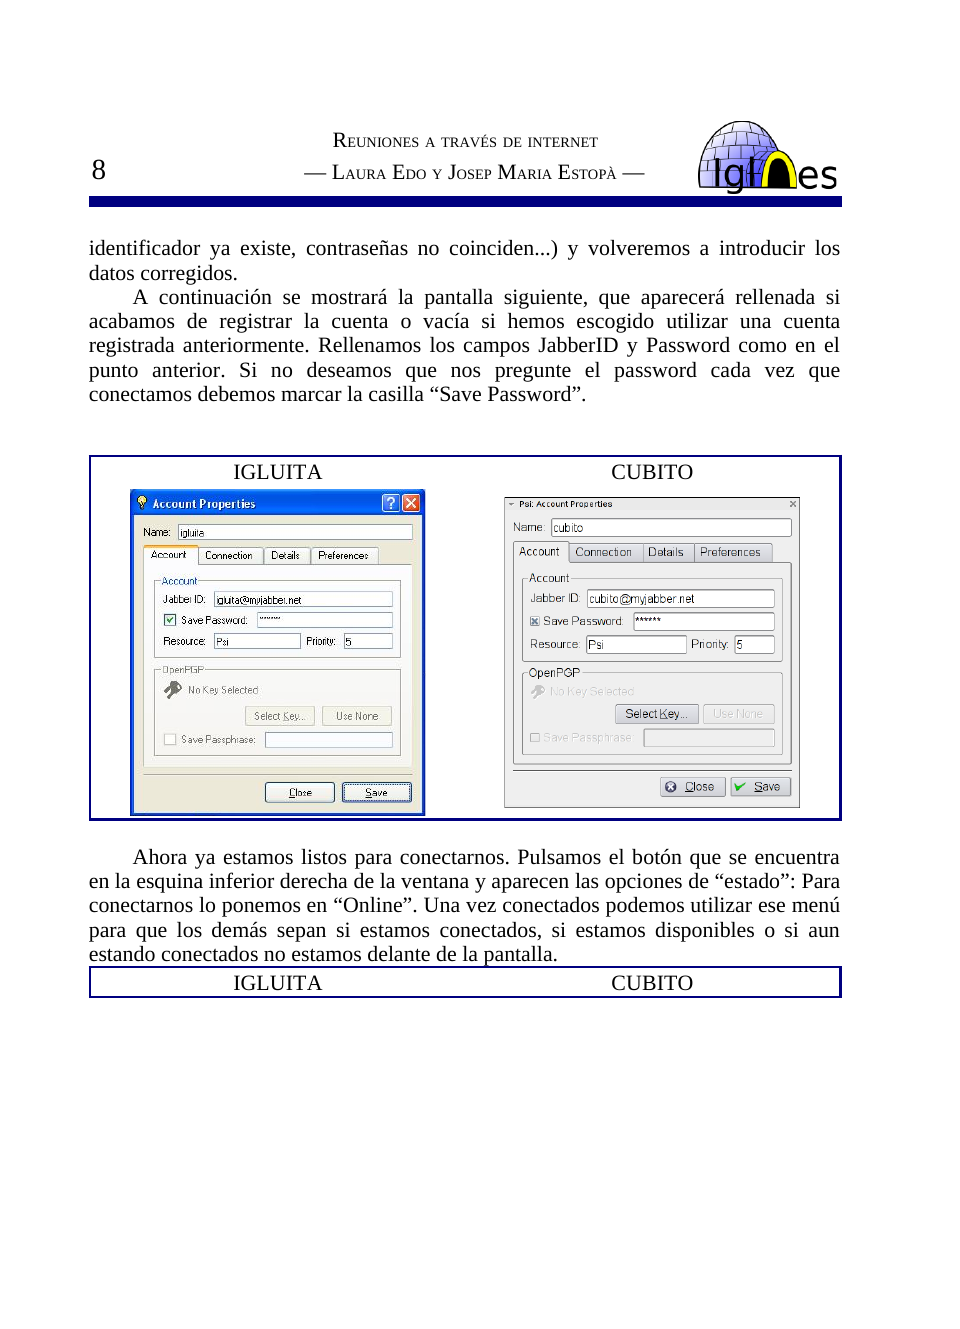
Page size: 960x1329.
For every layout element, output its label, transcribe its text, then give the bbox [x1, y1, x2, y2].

table_cell [465, 487, 839, 818]
text A continuación se mostrará la pantalla siguiente, que aparecerá rellenada si acabamos de registrar la cuenta o vacía si hemos escogido utilizar una cuenta registrada anteriormente. Rellenamos los campos JabberID y Password como en el punto anterior. Si no deseamos que nos pregunte el password cada vez que conectamos debemos marcar la casilla “Save Password”. [88, 285, 842, 406]
picture [504, 497, 800, 808]
table_cell [91, 487, 465, 818]
table_header CUBITO [465, 968, 839, 996]
table_header IGLUITA [91, 457, 465, 487]
table_header CUBITO [465, 457, 839, 487]
text Ahora ya estamos listos para conectarnos. Pulsamos el botón que se encuentra en la esquina inferior derecha de la ventana y aparecen las opciones de “estado”: Para conectarnos lo ponemos en “Online”. Una vez conectados podemos utilizar ese menú para que los demás sepan si estamos conectados, si estamos disponibles o si aun estando conectados no estamos delante de la pantalla. [88, 845, 842, 966]
picture [130, 489, 426, 816]
text identificador ya existe, contraseñas no coinciden...) y volveremos a introducir los datos corregidos. [88, 236, 842, 285]
picture [698, 121, 837, 194]
table_header IGLUITA [91, 968, 465, 996]
